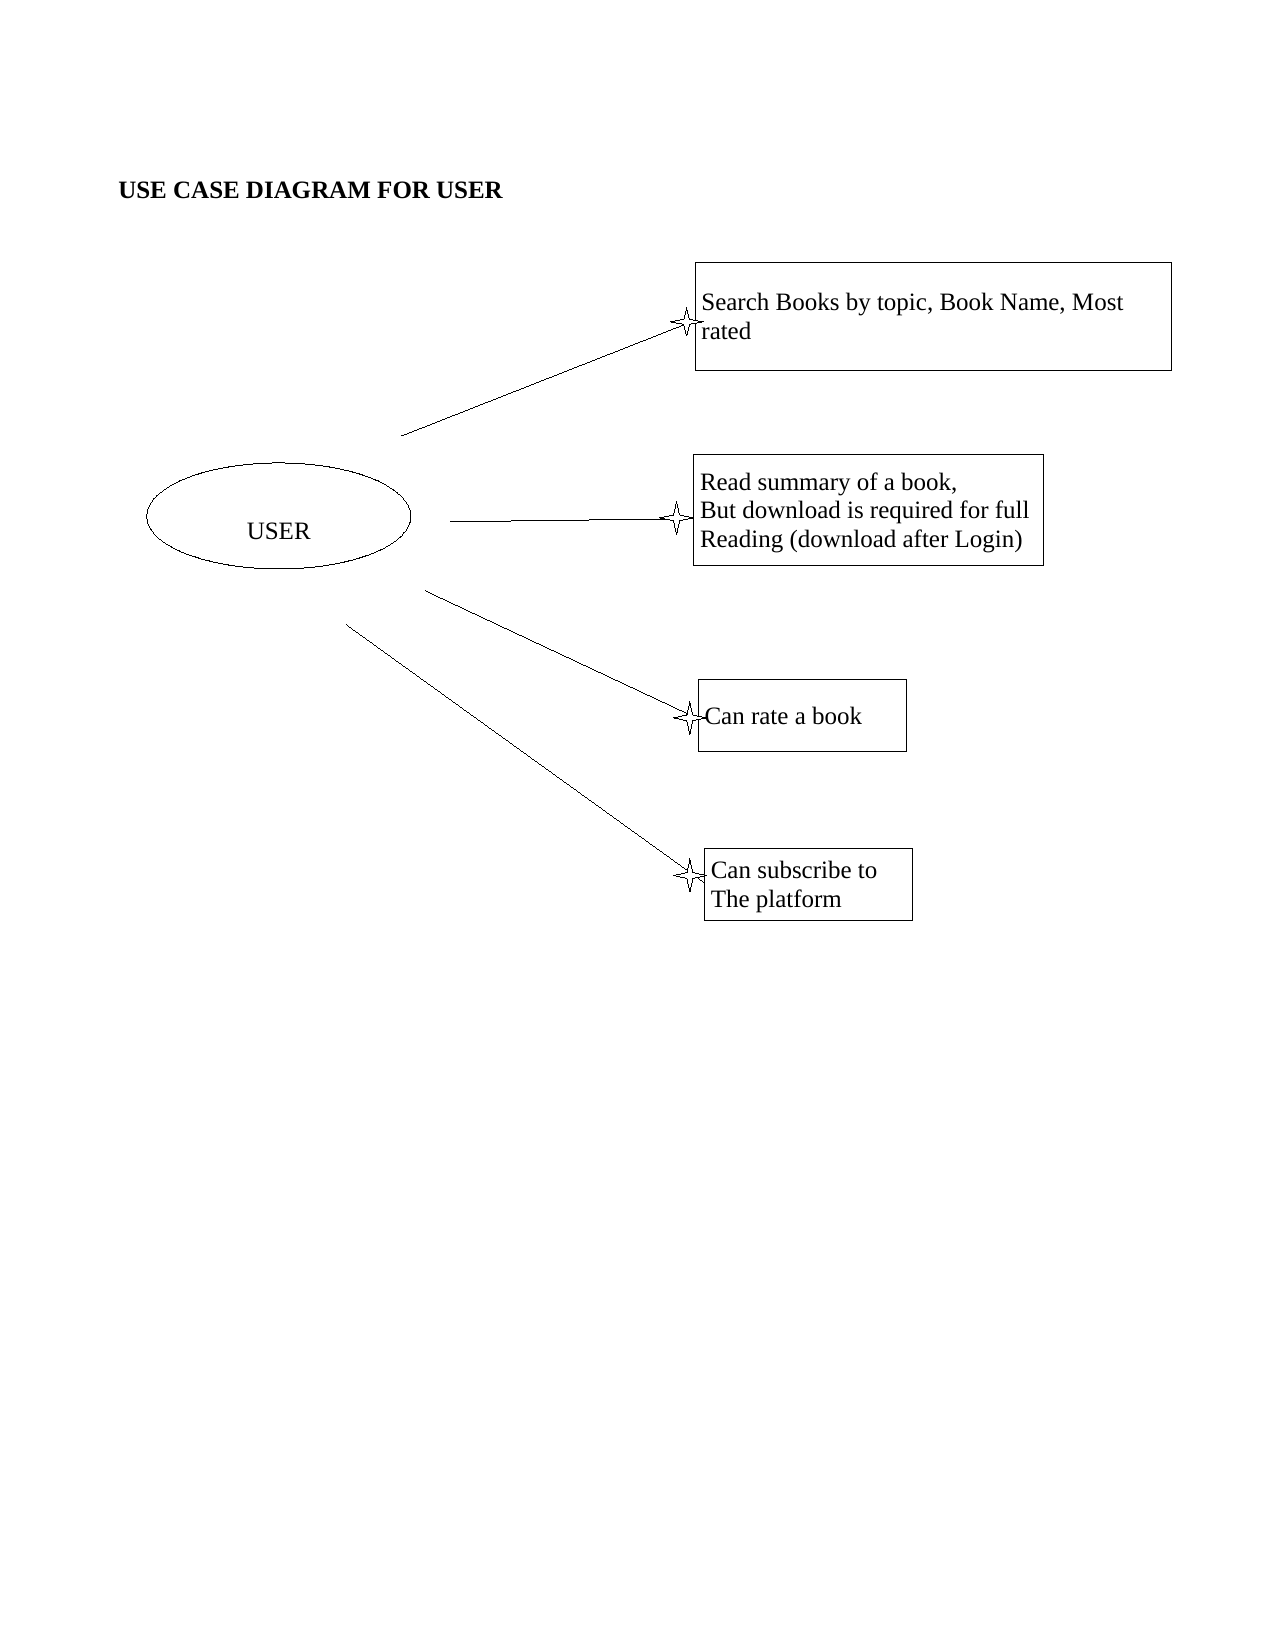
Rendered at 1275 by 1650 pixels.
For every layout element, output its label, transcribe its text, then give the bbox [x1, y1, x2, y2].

text USE CASE DIAGRAM FOR USER [118, 176, 1157, 204]
